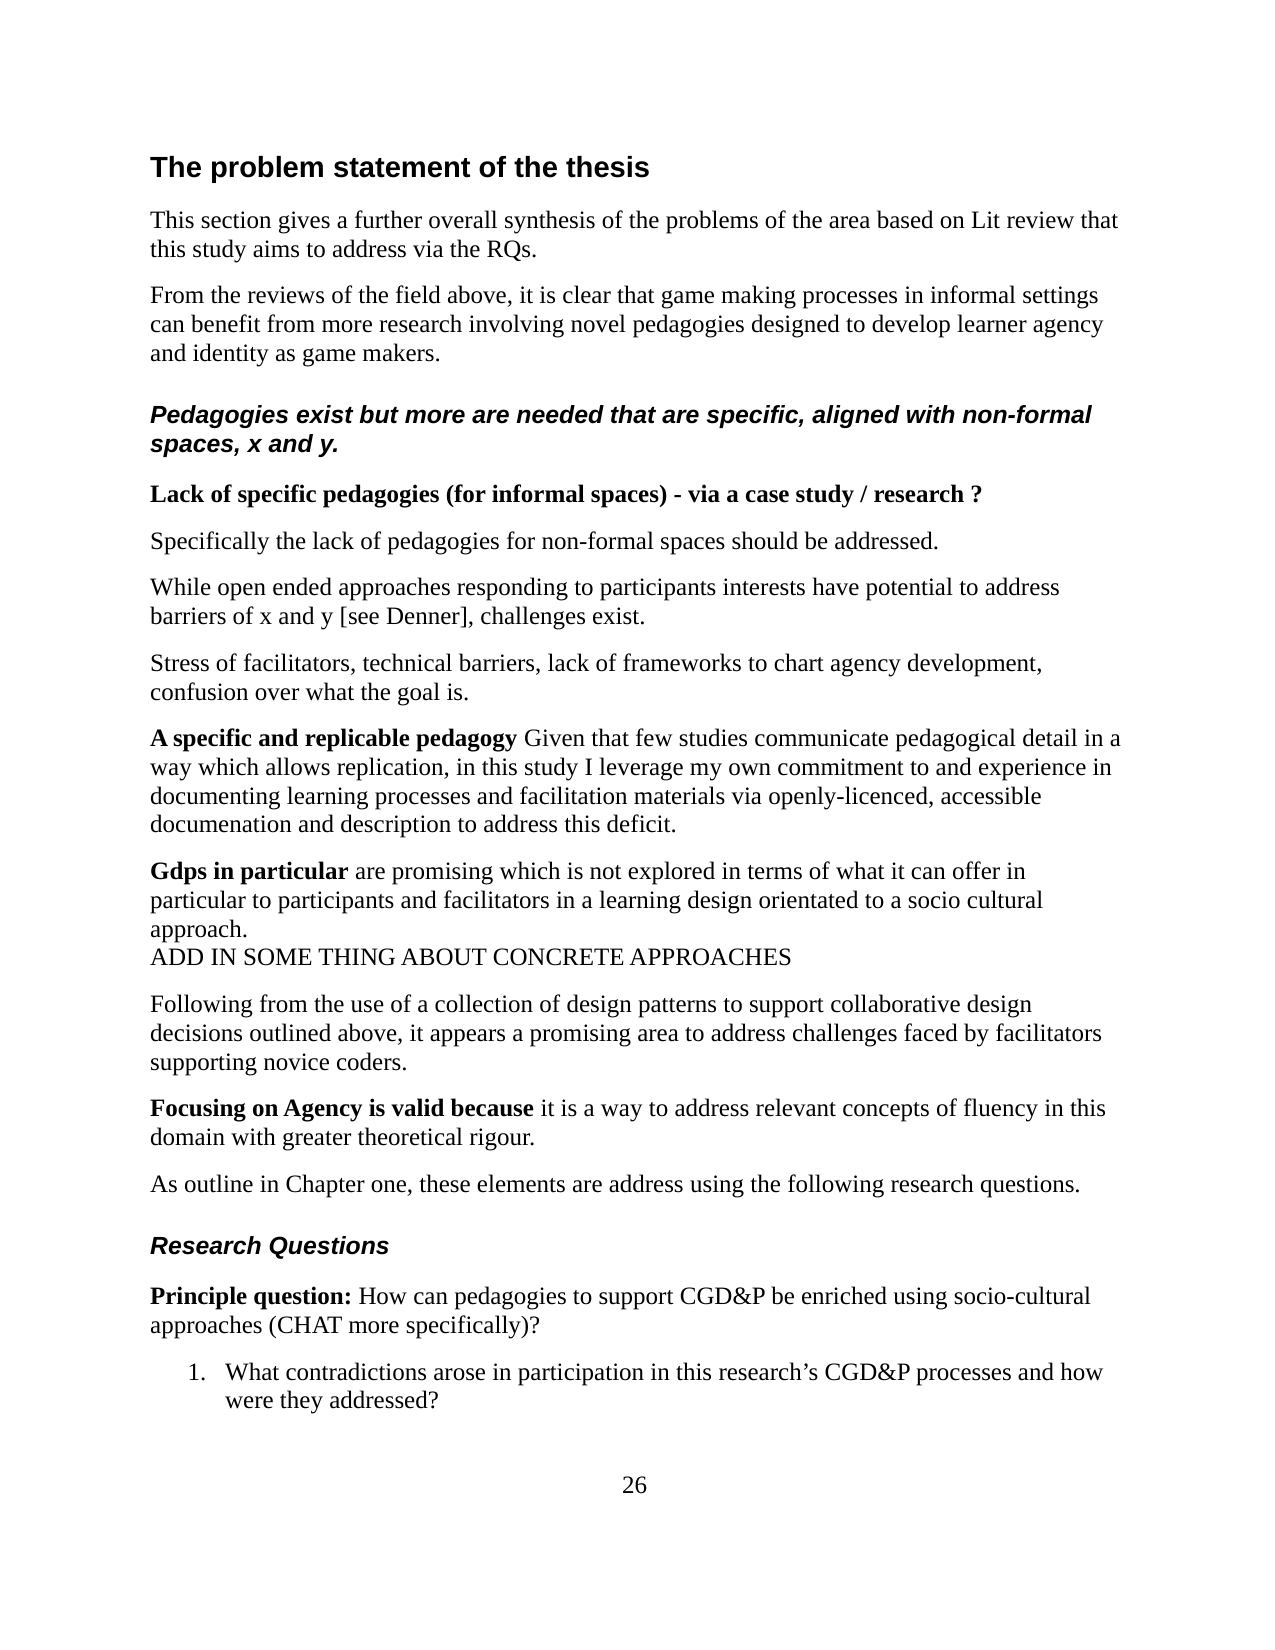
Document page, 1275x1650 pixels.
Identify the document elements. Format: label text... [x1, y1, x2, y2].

text A specific and replicable pedagogy Given that few studies communicate pedagogical detail in a way which allows replication, in this study I leverage my own commitment to and experience in documenting learning processes and facilitation materials via openly-licenced, accessible documenation and description to address this deficit. [150, 723, 1125, 838]
text Lack of specific pedagogies (for informal spaces) - via a case study / research ? [150, 479, 1125, 508]
text Stress of facilitators, technical barriers, lack of frameworks to chart agency development, confusion over what the goal is. [150, 648, 1125, 705]
subtitle The problem statement of the thesis [150, 150, 1125, 183]
text While open ended approaches responding to participants interests have potential to address barriers of x and y [see Denner], challenges exist. [150, 572, 1125, 630]
text This section gives a further overall synthesis of the problems of the area based on Lit review that this study aims to address via the RQs. [150, 205, 1125, 262]
text Specifically the lack of pedagogies for non-formal spaces should be addressed. [150, 526, 1125, 554]
text Following from the use of a collection of design patterns to support collaborative design decisions outlined above, it appears a promising area to address challenges faced by facilitators supporting novice coders. [150, 989, 1125, 1075]
text As outline in Chapter one, these elements are address using the following research questions. [150, 1169, 1125, 1197]
text Focusing on Agency is valid because it is a way to address relevant concepts of fluency in this domain with greater theoretical rigour. [150, 1093, 1125, 1151]
list What contradictions arose in participation in this research’s CGD&P processes and how were they addressed? [187, 1357, 1125, 1414]
text Gdps in particular are promising which is not explored in terms of what it can offer in particular to participants and facilitators in a learning design orientated to a socio cultural approach. ADD IN SOME THING ABOUT CONCRETE APPROACHES [150, 856, 1125, 971]
text Principle question: How can pedagogies to support CGD&P be enriched using socio-cultural approaches (CHAT more specifically)? [150, 1281, 1125, 1339]
subtitle Pedagogies exist but more are needed that are specific, aligned with non-formal spaces, x and y. [150, 401, 1125, 458]
text From the reviews of the field above, it is clear that game making processes in informal settings can benefit from more research involving novel pedagogies designed to develop learner agency and identity as game makers. [150, 280, 1125, 367]
subtitle Research Questions [150, 1231, 1125, 1260]
